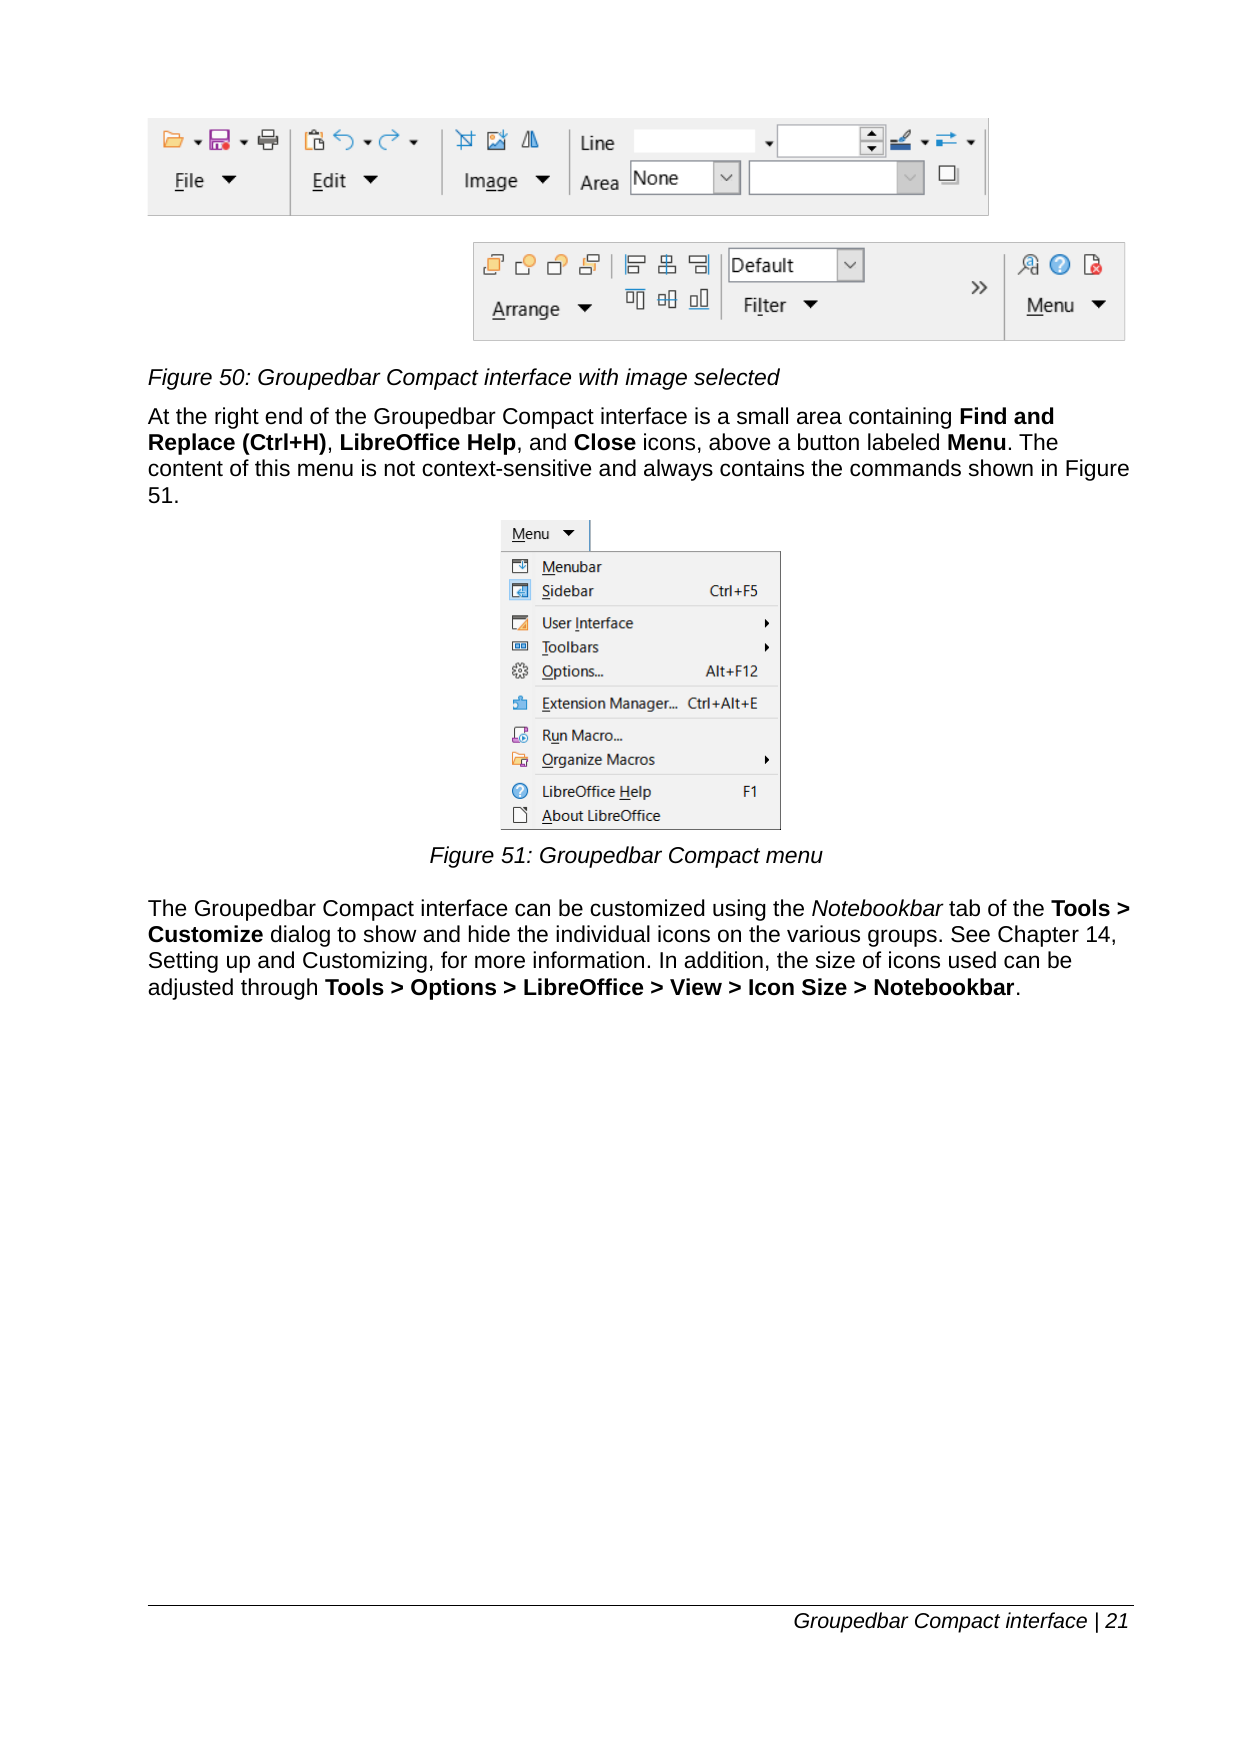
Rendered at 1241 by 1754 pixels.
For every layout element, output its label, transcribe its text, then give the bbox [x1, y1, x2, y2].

text Figure 51: Groupedbar Compact menu [429, 842, 852, 868]
text The Groupedbar Compact interface can be customized using the Notebookbar tab of the Tools > Customize dialog to show and hide the individual icons on the various groups. See Chapter 14, Setting up and Customizing, for more information. In addition, the size of icons used can be adjusted through Tools > Options > LibreOffice > View > Icon Size > Notebookbar. [148, 895, 1134, 1000]
text At the right end of the Groupedbar Compact interface is a small area containing Find and Replace (Ctrl+H), LibreOffice Help, and Close icons, above a button labeled Menu. The content of this menu is not context-sensitive and always contains the commands shown in Figure 51. [148, 403, 1134, 508]
picture [500, 520, 781, 830]
picture [147, 118, 1134, 352]
text Figure 50: Groupedbar Compact interface with image selected [148, 364, 1134, 390]
